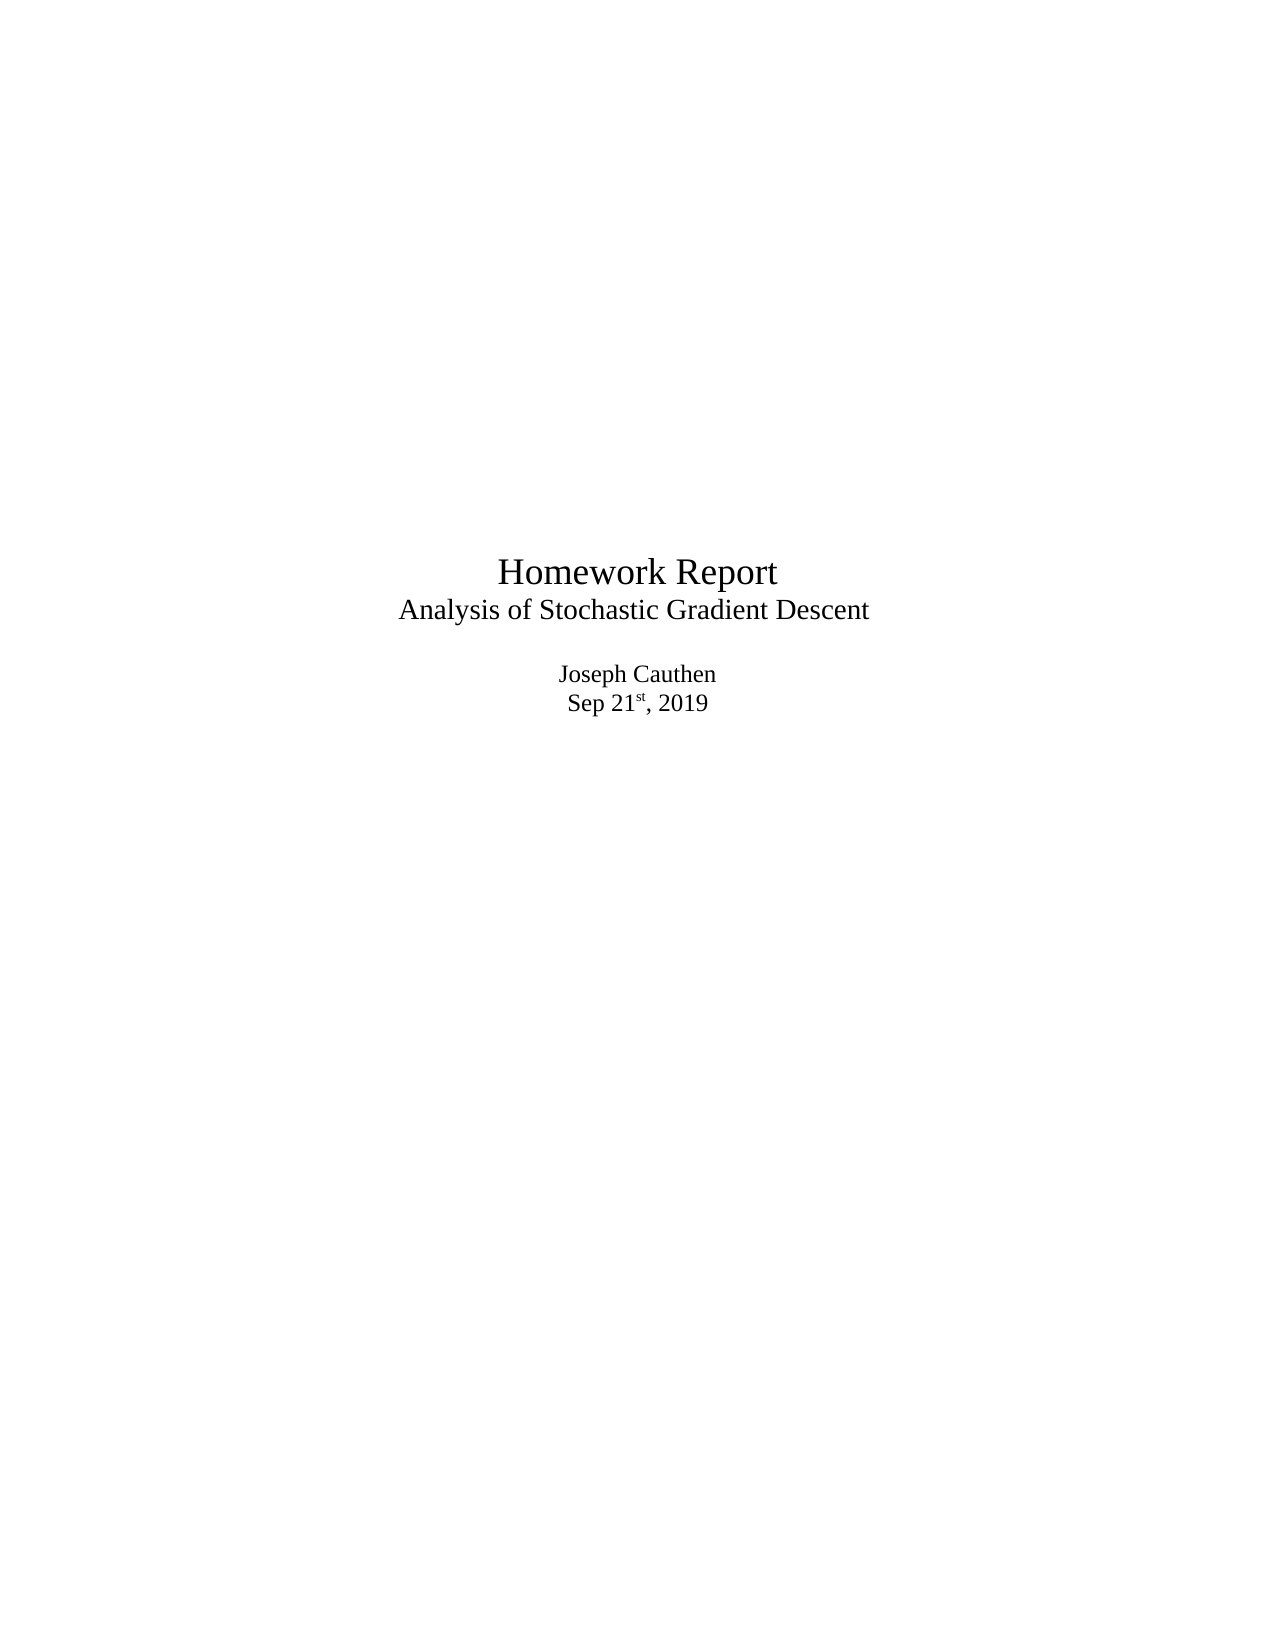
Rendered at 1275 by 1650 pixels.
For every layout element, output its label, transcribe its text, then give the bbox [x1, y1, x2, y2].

text Analysis of Stochastic Gradient Descent [118, 592, 1157, 626]
text Joseph Cauthen [118, 659, 1157, 688]
text Homework Report [118, 549, 1157, 592]
text Sep 21st, 2019 [118, 688, 1157, 717]
